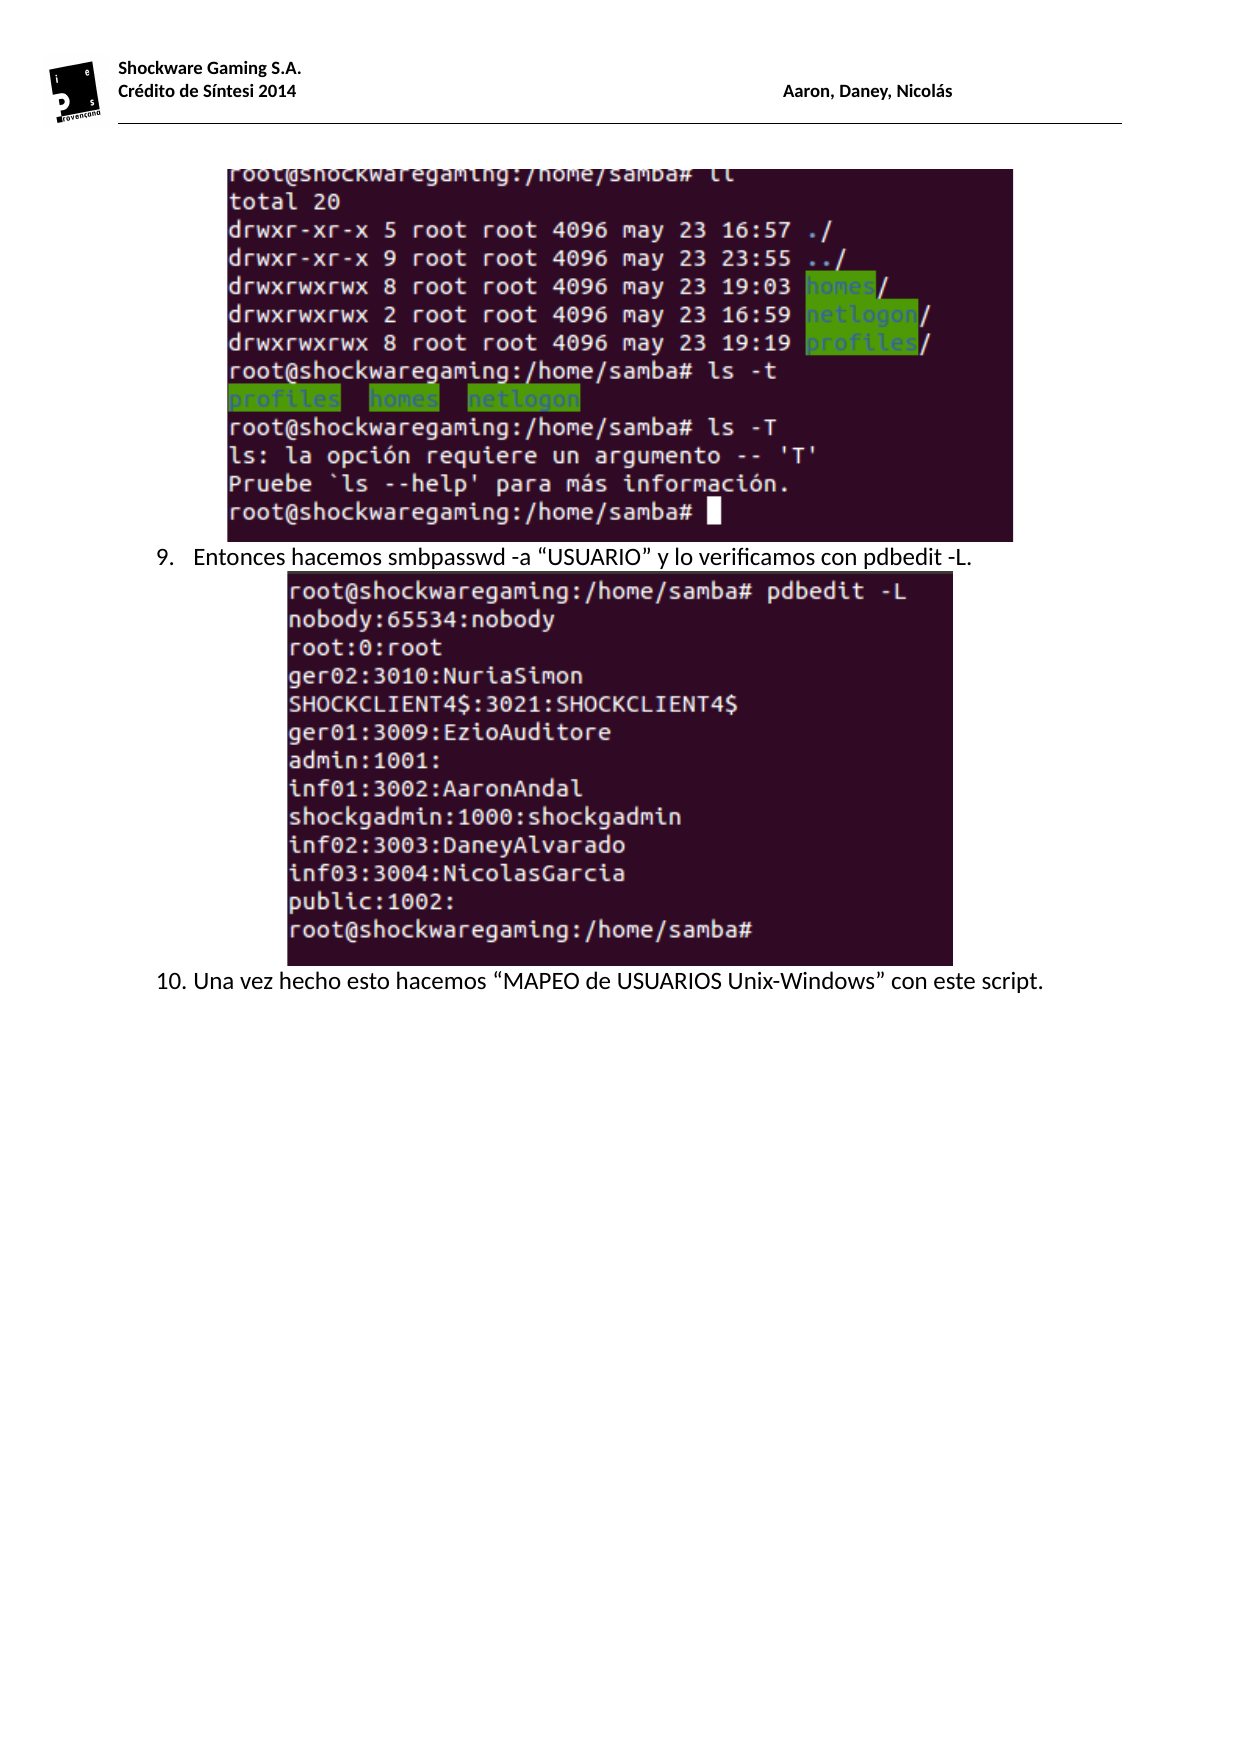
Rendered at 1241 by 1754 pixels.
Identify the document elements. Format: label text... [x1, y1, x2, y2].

picture [287, 571, 953, 966]
list Una vez hecho esto hacemos “MAPEO de USUARIOS Unix-Windows” con este script. [156, 572, 1122, 996]
list Entonces hacemos smbpasswd -a “USUARIO” y lo verificamos con pdbedit -L. [156, 169, 1122, 572]
picture [43, 54, 110, 128]
picture [227, 169, 1014, 542]
